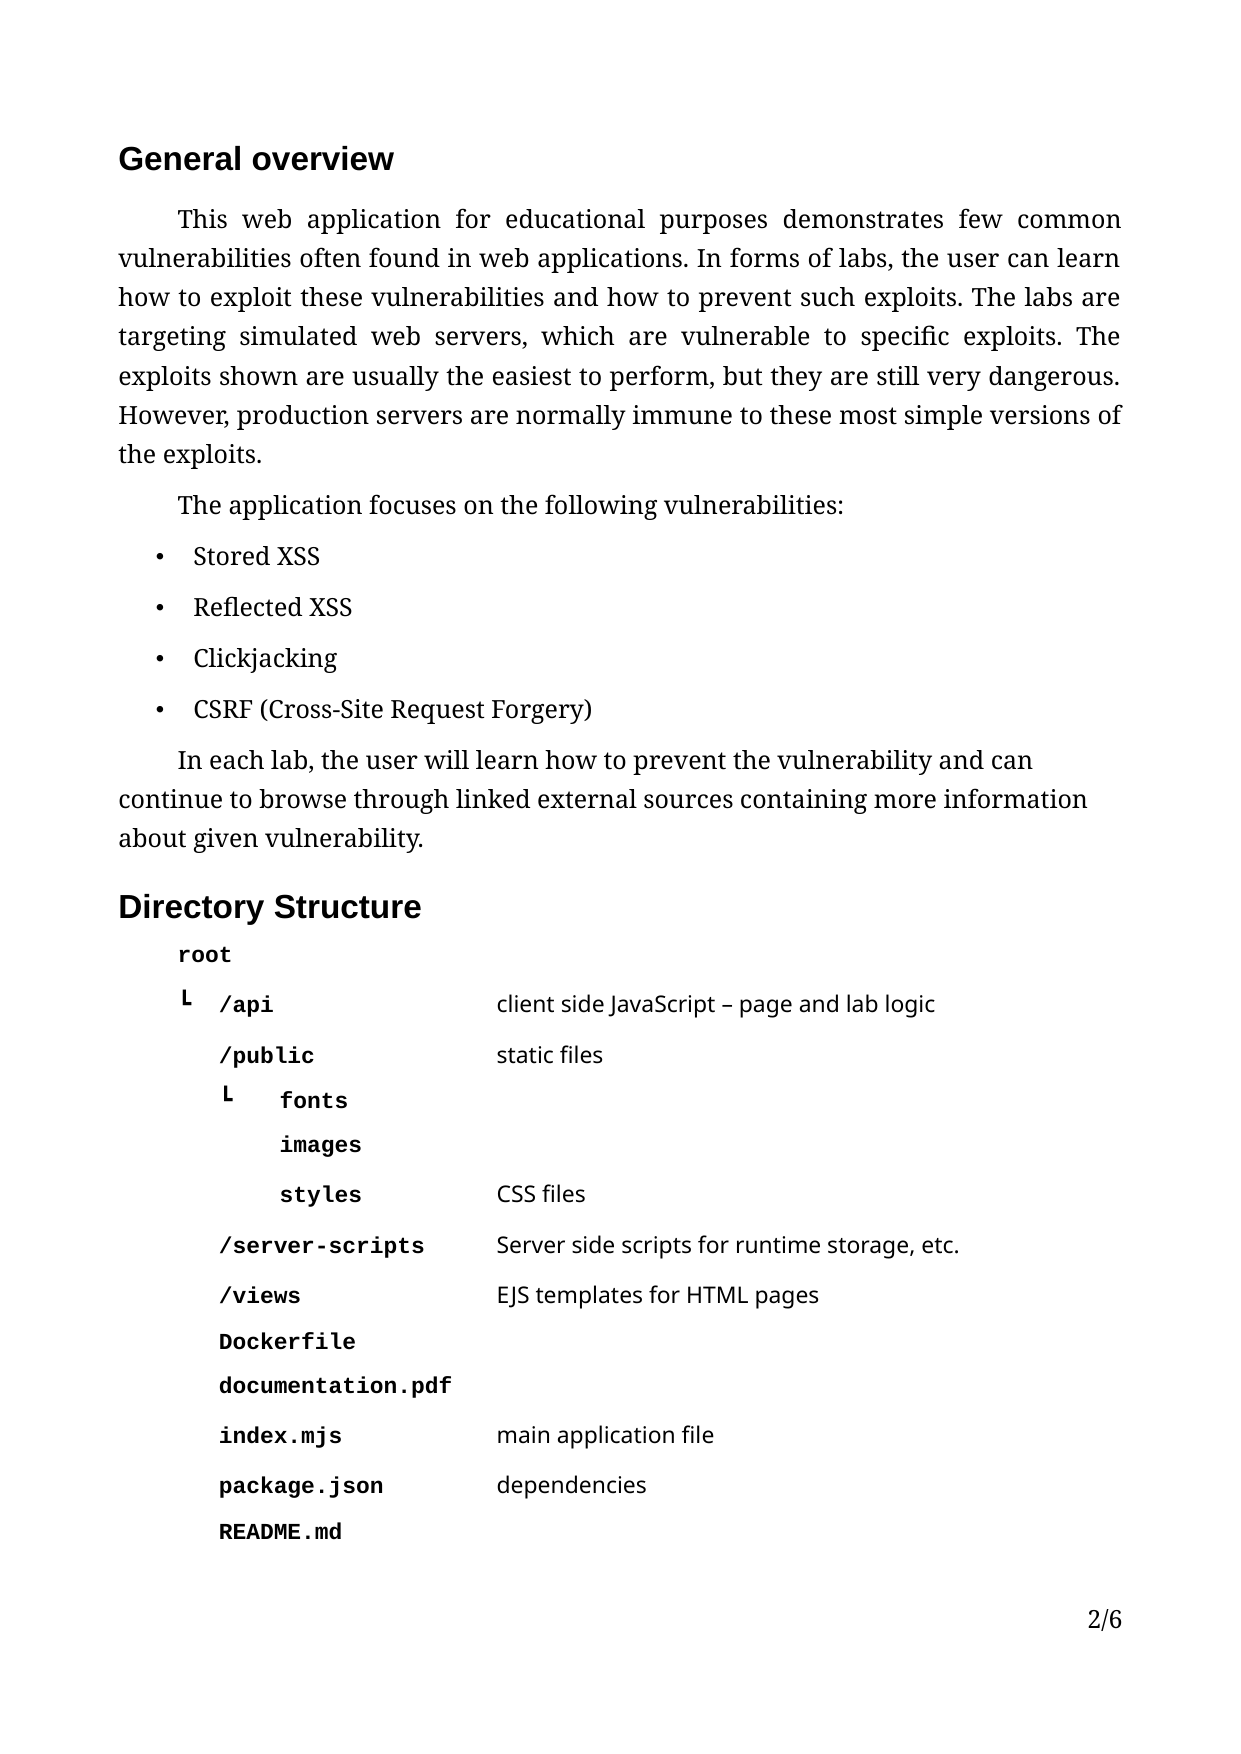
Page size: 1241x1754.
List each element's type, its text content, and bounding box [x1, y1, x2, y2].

text The application focuses on the following vulnerabilities: [118, 488, 1122, 522]
list Reflected XSS [156, 590, 1122, 624]
text index.mjs main application file [118, 1419, 1122, 1450]
list Clickjacking [156, 641, 1122, 675]
text This web application for educational purposes demonstrates few common vulnerabilities often found in web applications. In forms of labs, the user can learn how to exploit these vulnerabilities and how to prevent such exploits. The labs are targeting simulated web servers, which are vulnerable to specific exploits. The exploits shown are usually the easiest to perform, but they are still very dangerous. However, production servers are normally immune to these most simple versions of the exploits. [118, 202, 1122, 471]
text In each lab, the user will learn how to prevent the vulnerability and can continue to browse through linked external sources containing more information about given vulnerability. [118, 743, 1122, 855]
text package.json dependencies [118, 1469, 1122, 1501]
text images [118, 1134, 1122, 1160]
text /views EJS templates for HTML pages [118, 1279, 1122, 1311]
text ┗ fonts [118, 1089, 1122, 1115]
list Stored XSS [156, 539, 1122, 573]
text README.md [118, 1520, 1122, 1546]
text documentation.pdf [118, 1374, 1122, 1400]
subtitle Directory Structure [118, 887, 1122, 926]
text styles CSS files [118, 1178, 1122, 1209]
subtitle General overview [118, 139, 1122, 177]
text root [118, 944, 1122, 970]
list CSRF (Cross-Site Request Forgery) [156, 692, 1122, 726]
text /public static files [118, 1039, 1122, 1070]
text Dockerfile [118, 1330, 1122, 1356]
text ┗ /api client side JavaScript – page and lab logic [118, 988, 1122, 1019]
text /server-scripts Server side scripts for runtime storage, etc. [118, 1229, 1122, 1260]
